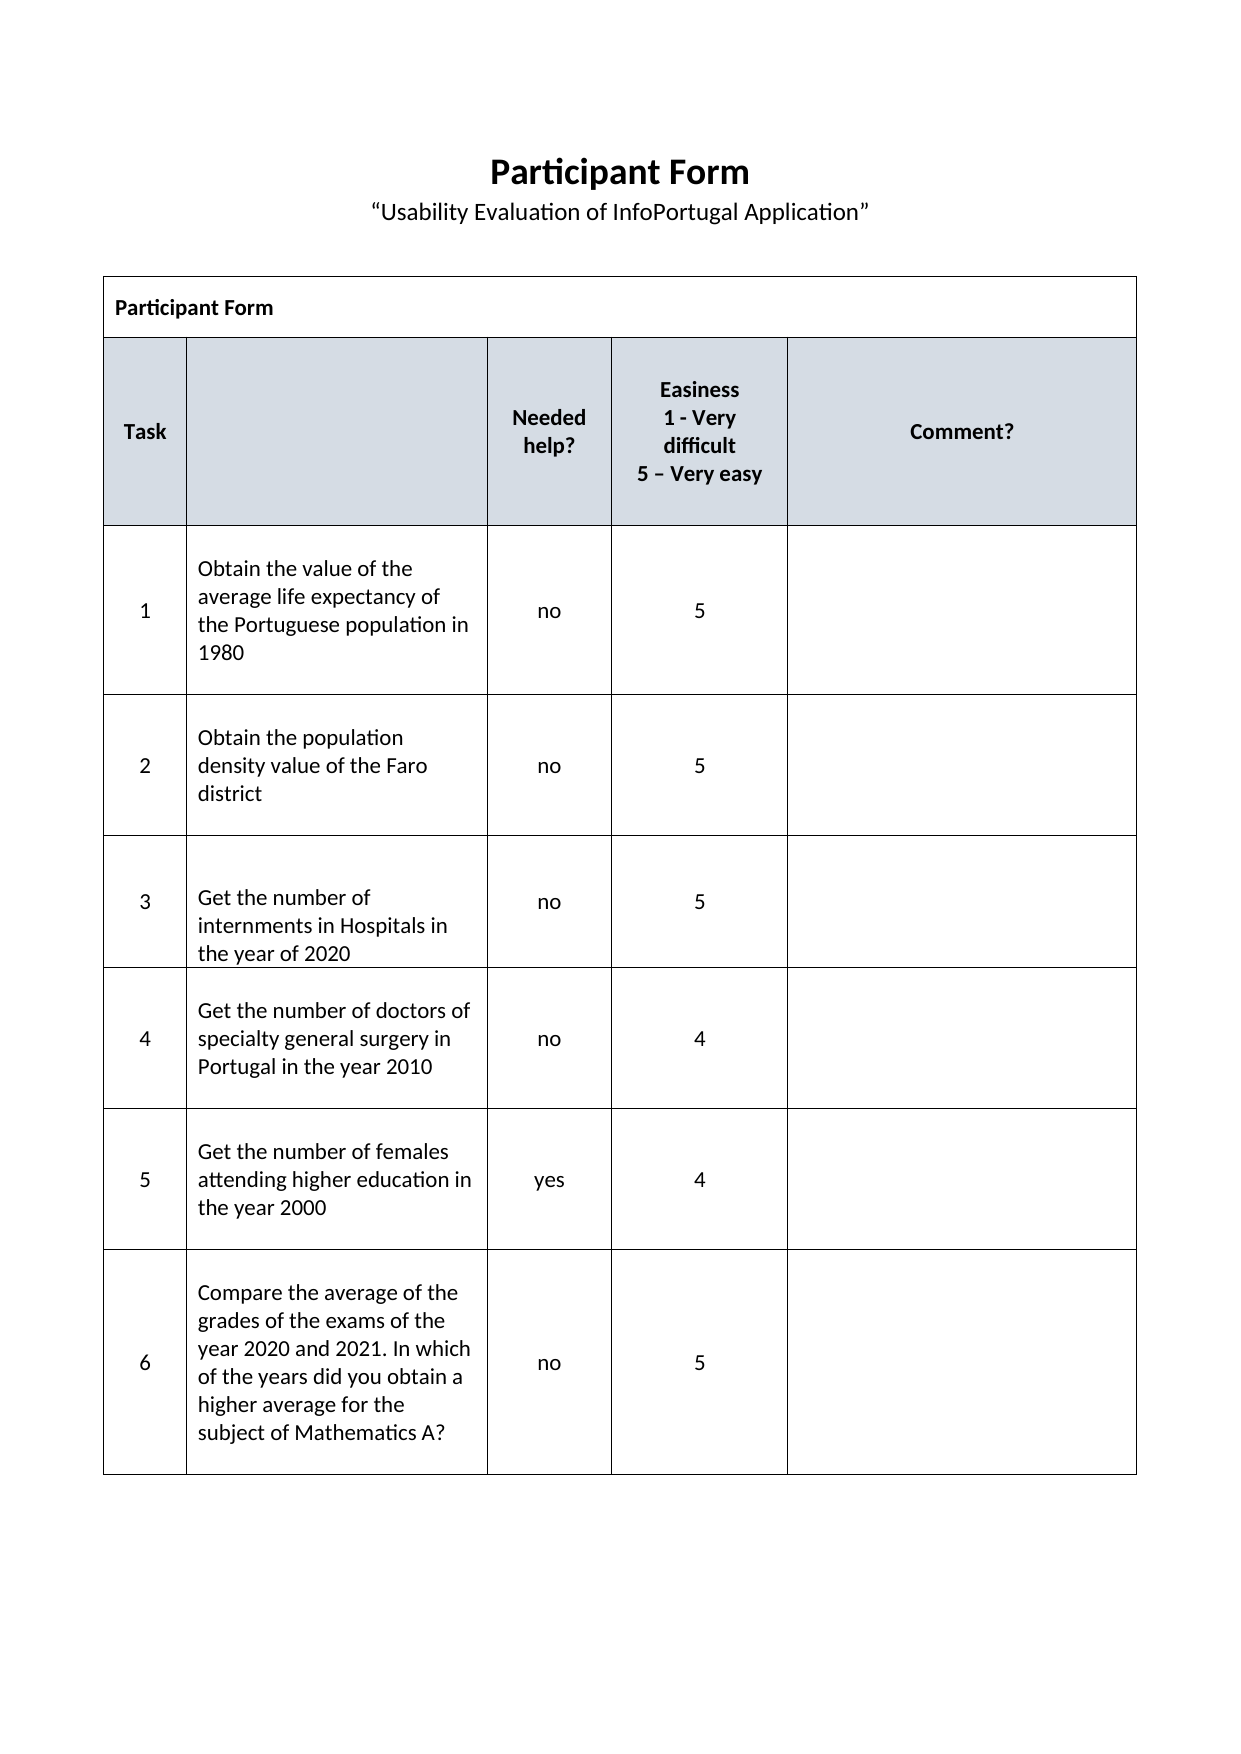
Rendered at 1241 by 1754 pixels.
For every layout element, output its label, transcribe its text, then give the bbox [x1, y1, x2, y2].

table_cell 4 [104, 968, 186, 1108]
table_cell no [488, 695, 611, 835]
table_cell 2 [104, 695, 186, 835]
table_cell 5 [612, 1250, 787, 1474]
table_cell [788, 526, 1136, 694]
table_cell 4 [612, 968, 787, 1108]
table_cell 5 [612, 526, 787, 694]
table_cell Easiness 1 - Very difficult 5 – Very easy [612, 338, 787, 525]
table_cell no [488, 526, 611, 694]
table_cell [788, 1250, 1136, 1474]
table_cell [788, 836, 1136, 967]
table_cell Task [104, 338, 186, 525]
table_cell no [488, 968, 611, 1108]
table_cell no [488, 1250, 611, 1474]
table_cell Obtain the value of the average life expectancy of the Portuguese population in 1980 [187, 526, 487, 694]
table_cell Get the number of doctors of specialty general surgery in Portugal in the year 2010 [187, 968, 487, 1108]
table_header Participant Form [104, 277, 1136, 337]
text “Usability Evaluation of InfoPortugal Application” [177, 197, 1063, 227]
table_cell Obtain the population density value of the Faro district [187, 695, 487, 835]
table_cell 5 [612, 695, 787, 835]
text Participant Form [177, 148, 1063, 193]
table_cell Needed help? [488, 338, 611, 525]
table_cell [187, 338, 487, 525]
table_cell Get the number of females attending higher education in the year 2000 [187, 1109, 487, 1249]
table_cell 5 [104, 1109, 186, 1249]
table_cell [788, 1109, 1136, 1249]
table_cell 6 [104, 1250, 186, 1474]
table_cell Get the number of internments in Hospitals in the year of 2020 [187, 836, 487, 967]
table_cell 4 [612, 1109, 787, 1249]
table_cell no [488, 836, 611, 967]
table_cell yes [488, 1109, 611, 1249]
table_cell [788, 968, 1136, 1108]
table_cell 5 [612, 836, 787, 967]
table_cell [788, 695, 1136, 835]
table_cell Comment? [788, 338, 1136, 525]
table_cell 3 [104, 836, 186, 967]
table_cell Compare the average of the grades of the exams of the year 2020 and 2021. In which of the years did you obtain a higher average for the subject of Mathematics A? [187, 1250, 487, 1474]
table_cell 1 [104, 526, 186, 694]
